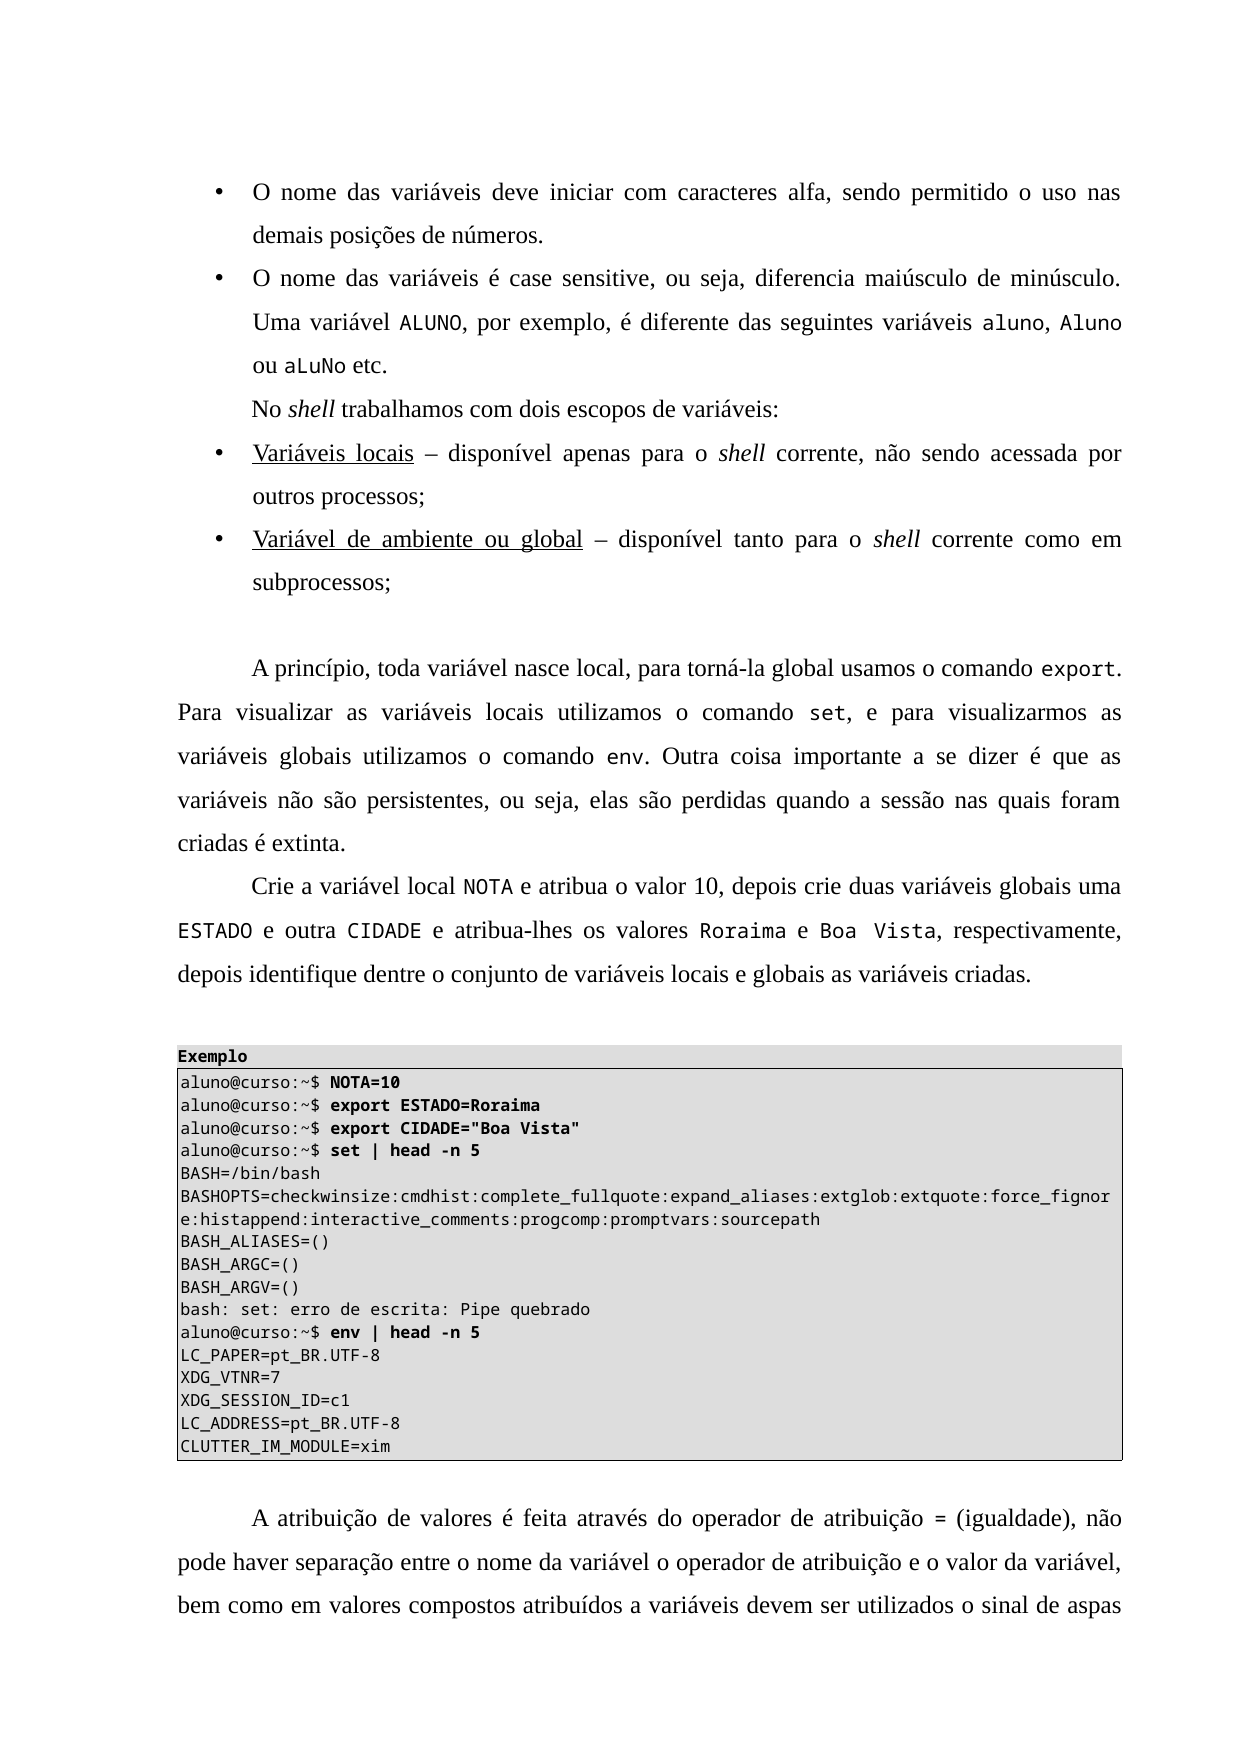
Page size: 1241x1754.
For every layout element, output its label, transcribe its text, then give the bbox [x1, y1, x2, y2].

text BASH_ARGC=() [178, 1249, 1122, 1272]
text aluno@curso:~$ export CIDADE="Boa Vista" [178, 1113, 1122, 1136]
text BASH=/bin/bash [178, 1159, 1122, 1181]
text aluno@curso:~$ export ESTADO=Roraima [178, 1091, 1122, 1113]
text aluno@curso:~$ set | head -n 5 [178, 1136, 1122, 1159]
text XDG_VTNR=7 [178, 1363, 1122, 1386]
text A princípio, toda variável nasce local, para torná-la global usamos o comando export. Para visualizar as variáveis locais utilizamos o comando set, e para visualizarmos as variáveis globais utilizamos o comando env. Outra coisa importante a se dizer é que as variáveis não são persistentes, ou seja, elas são perdidas quando a sessão nas quais foram criadas é extinta. [177, 653, 1122, 857]
text BASH_ARGV=() [178, 1272, 1122, 1295]
list Variáveis locais – disponível apenas para o shell corrente, não sendo acessada por outros processos; [215, 438, 1122, 509]
text bash: set: erro de escrita: Pipe quebrado [178, 1295, 1122, 1318]
list Variável de ambiente ou global – disponível tanto para o shell corrente como em subprocessos; [215, 524, 1122, 596]
text A atribuição de valores é feita através do operador de atribuição = (igualdade), não pode haver separação entre o nome da variável o operador de atribuição e o valor da variável, bem como em valores compostos atribuídos a variáveis devem ser utilizados o sinal de aspas [177, 1503, 1122, 1619]
text Crie a variável local NOTA e atribua o valor 10, depois crie duas variáveis globais uma ESTADO e outra CIDADE e atribua-lhes os valores Roraima e Boa Vista, respectivamente, depois identifique dentre o conjunto de variáveis locais e globais as variáveis criadas. [177, 871, 1122, 988]
text aluno@curso:~$ NOTA=10 [178, 1069, 1122, 1091]
text BASH_ALIASES=() [178, 1227, 1122, 1249]
text Exemplo [177, 1045, 1122, 1068]
text LC_PAPER=pt_BR.UTF-8 [178, 1340, 1122, 1363]
text XDG_SESSION_ID=c1 [178, 1386, 1122, 1408]
list O nome das variáveis é case sensitive, ou seja, diferencia maiúsculo de minúsculo. Uma variável ALUNO, por exemplo, é diferente das seguintes variáveis aluno, Aluno ou aLuNo etc. [215, 263, 1122, 380]
text aluno@curso:~$ env | head -n 5 [178, 1318, 1122, 1340]
text BASHOPTS=checkwinsize:cmdhist:complete_fullquote:expand_aliases:extglob:extquote:force_fignore:histappend:interactive_comments:progcomp:promptvars:sourcepath [178, 1181, 1122, 1227]
list O nome das variáveis deve iniciar com caracteres alfa, sendo permitido o uso nas demais posições de números. [215, 177, 1122, 249]
text CLUTTER_IM_MODULE=xim [178, 1431, 1122, 1460]
text No shell trabalhamos com dois escopos de variáveis: [177, 394, 1122, 423]
text LC_ADDRESS=pt_BR.UTF-8 [178, 1408, 1122, 1431]
